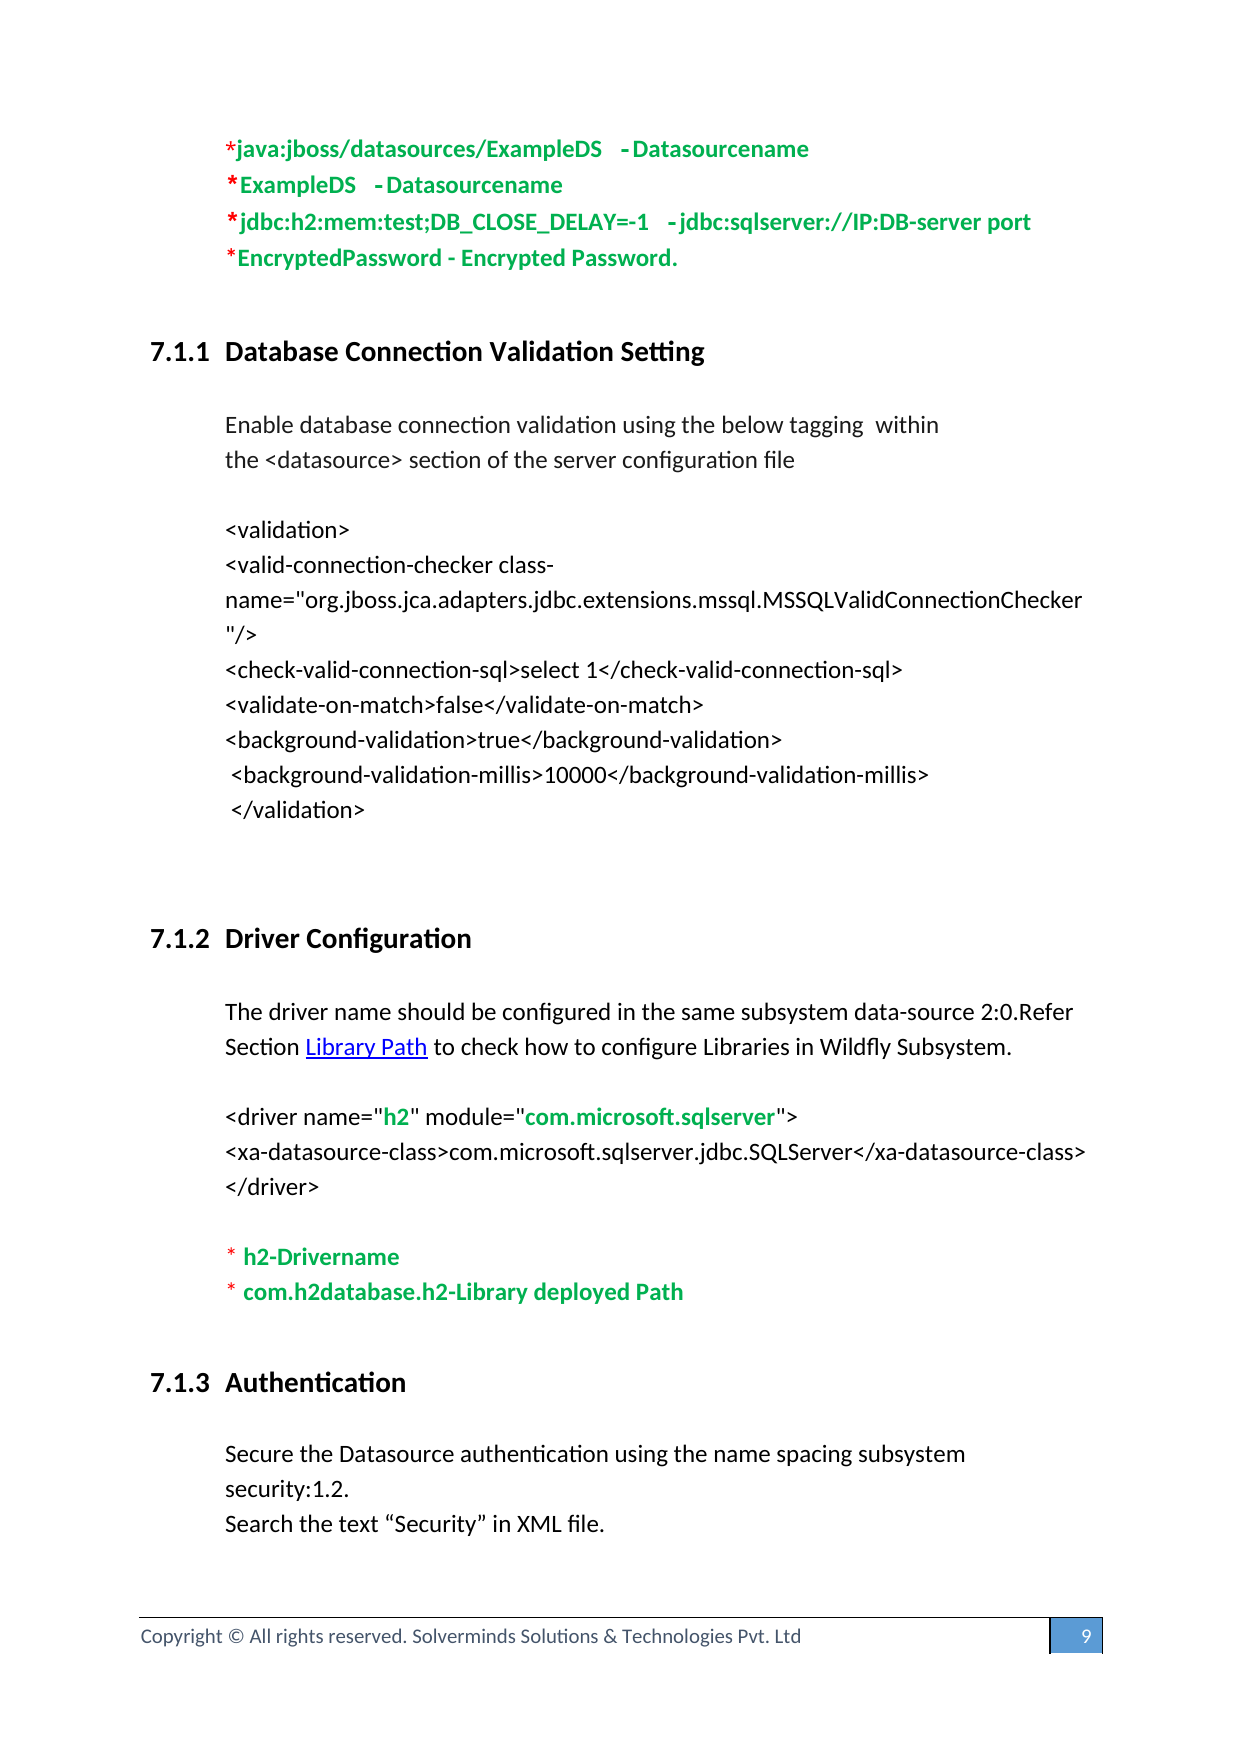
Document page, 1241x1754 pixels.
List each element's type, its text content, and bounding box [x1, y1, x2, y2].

text *java:jboss/datasources/ExampleDS -Datasourcename [225, 133, 1090, 165]
text * h2-Drivername [225, 1241, 1090, 1271]
text Search the text “Security” in XML file. [225, 1508, 1090, 1538]
text *jdbc:h2:mem:test;DB_CLOSE_DELAY=-1 -jdbc:sqlserver://IP:DB-server port [225, 206, 1090, 238]
text * com.h2database.h2-Library deployed Path [225, 1276, 1090, 1306]
subtitle Authentication [150, 1364, 1090, 1400]
text *EncryptedPassword - Encrypted Password. [225, 242, 1090, 273]
text The driver name should be configured in the same subsystem data-source 2:0.Refer Section Library Path to check how to configure Libraries in Wildfly Subsystem. [225, 996, 1090, 1061]
subtitle Driver Configuration [150, 920, 1090, 956]
subtitle Database Connection Validation Setting [150, 333, 1090, 369]
text <driver name="h2" module="com.microsoft.sqlserver"> <xa-datasource-class>com.microsoft.sqlserver.jdbc.SQLServer</xa-datasource-class> </driver> [225, 1101, 1090, 1201]
text *ExampleDS -Datasourcename [225, 169, 1090, 201]
text Secure the Datasource authentication using the name spacing subsystem security:1.2. [225, 1438, 1090, 1503]
text Enable database connection validation using the below tagging within the <datasource> section of the server configuration file [225, 409, 1090, 475]
text <validation> <valid-connection-checker class-name="org.jboss.jca.adapters.jdbc.extensions.mssql.MSSQLValidConnectionChecker"/> <check-valid-connection-sql>select 1</check-valid-connection-sql> <validate-on-match>false</validate-on-match> <background-validation>true</background-validation> <background-validation-millis>10000</background-validation-millis> </validation> [225, 514, 1090, 825]
